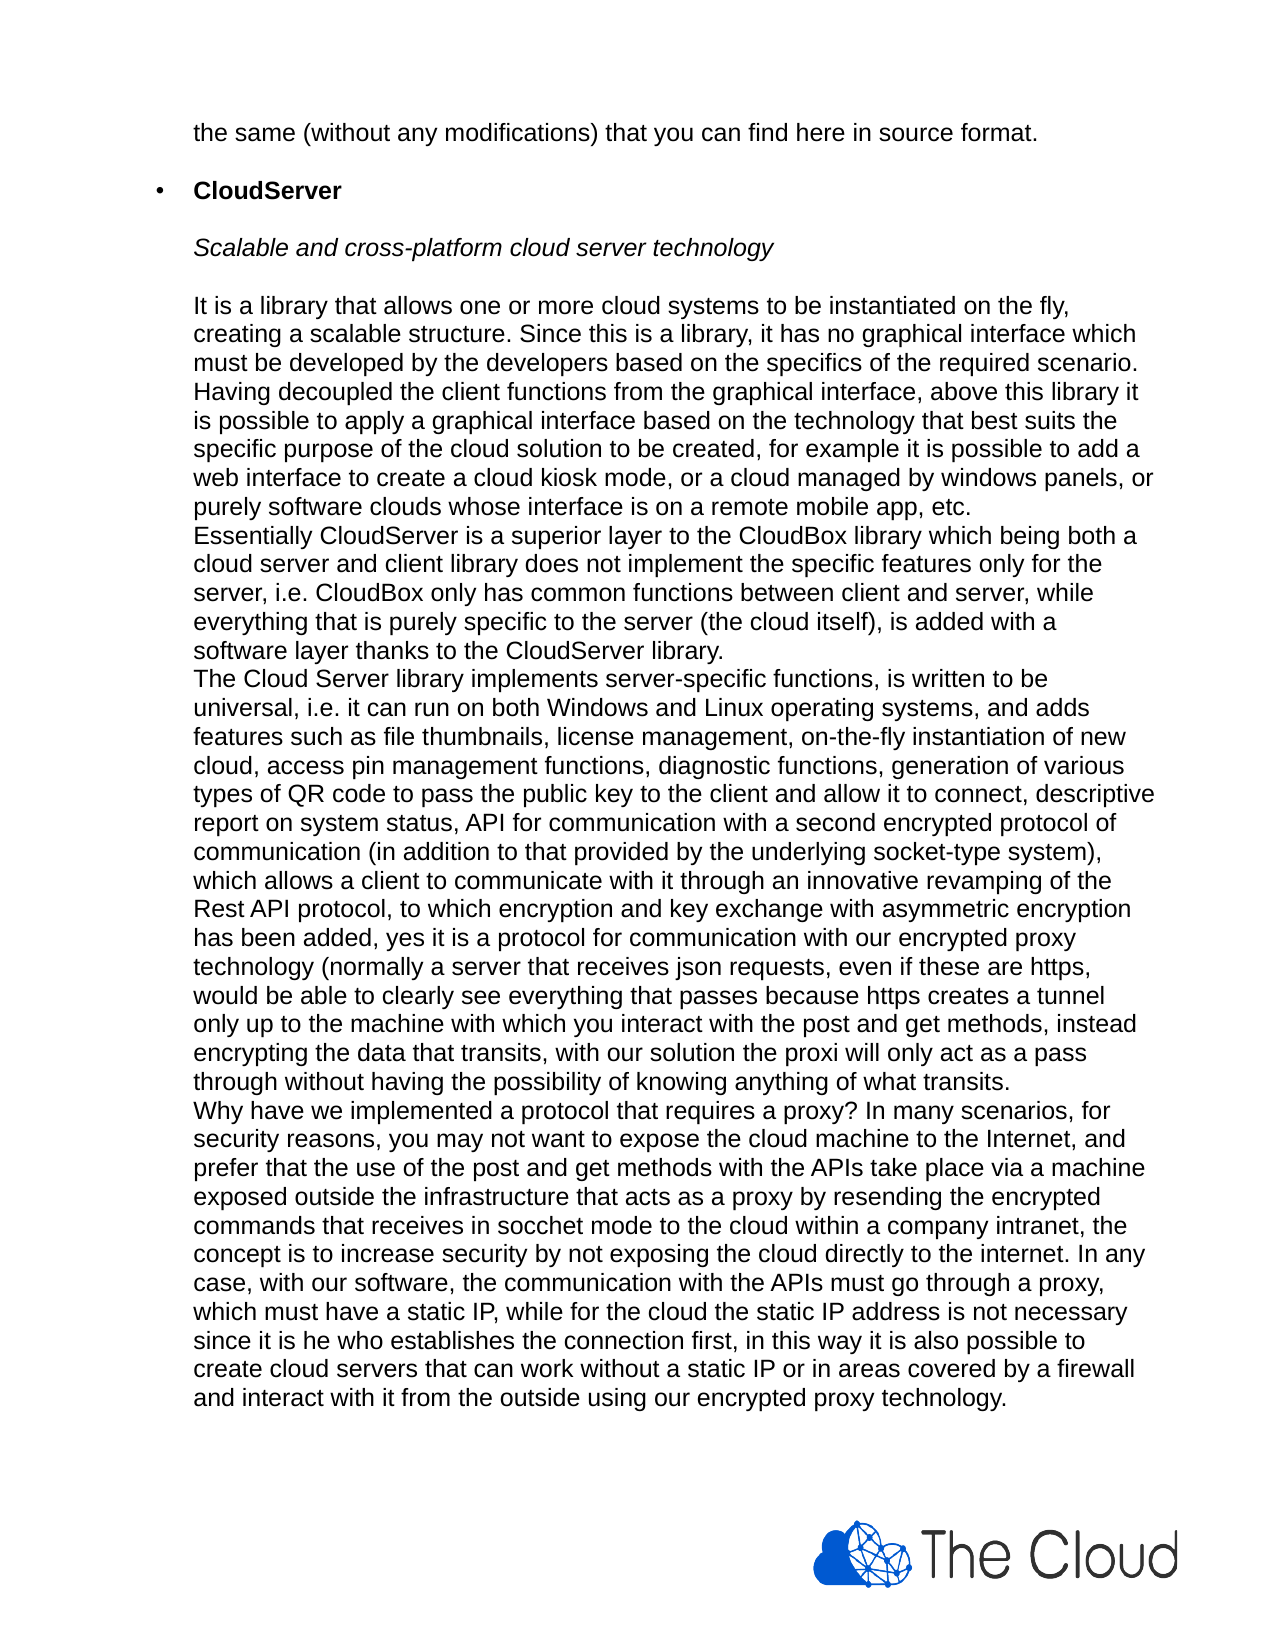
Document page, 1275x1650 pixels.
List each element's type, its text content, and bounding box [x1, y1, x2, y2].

picture [813, 1520, 1178, 1588]
list It is a library that allows one or more cloud systems to be instantiated on the fly, creating a scalable structure. Since this is a library, it has no graphical interface which must be developed by the developers based on the specifics of the required scenario. Having decoupled the client functions from the graphical interface, above this library it is possible to apply a graphical interface based on the technology that best suits the specific purpose of the cloud solution to be created, for example it is possible to add a web interface to create a cloud kiosk mode, or a cloud managed by windows panels, or purely software clouds whose interface is on a remote mobile app, etc. [156, 291, 1157, 521]
list Essentially CloudServer is a superior layer to the CloudBox library which being both a cloud server and client library does not implement the specific features only for the server, i.e. CloudBox only has common functions between client and server, while everything that is purely specific to the server (the cloud itself), is added with a software layer thanks to the CloudServer library. [156, 521, 1157, 664]
list CloudServer [156, 176, 1157, 204]
list Scalable and cross-platform cloud server technology [156, 233, 1157, 262]
list The Cloud Server library implements server-specific functions, is written to be universal, i.e. it can run on both Windows and Linux operating systems, and adds features such as file thumbnails, license management, on-the-fly instantiation of new cloud, access pin management functions, diagnostic functions, generation of various types of QR code to pass the public key to the client and allow it to connect, descriptive report on system status, API for communication with a second encrypted protocol of communication (in addition to that provided by the underlying socket-type system), which allows a client to communicate with it through an innovative revamping of the Rest API protocol, to which encryption and key exchange with asymmetric encryption has been added, yes it is a protocol for communication with our encrypted proxy technology (normally a server that receives json requests, even if these are https, would be able to clearly see everything that passes because https creates a tunnel only up to the machine with which you interact with the post and get methods, instead encrypting the data that transits, with our solution the proxi will only act as a pass through without having the possibility of knowing anything of what transits. [156, 664, 1157, 1096]
list Why have we implemented a protocol that requires a proxy? In many scenarios, for security reasons, you may not want to expose the cloud machine to the Internet, and prefer that the use of the post and get methods with the APIs take place via a machine exposed outside the infrastructure that acts as a proxy by resending the encrypted commands that receives in socchet mode to the cloud within a company intranet, the concept is to increase security by not exposing the cloud directly to the internet. In any case, with our software, the communication with the APIs must go through a proxy, which must have a static IP, while for the cloud the static IP address is not necessary since it is he who establishes the connection first, in this way it is also possible to create cloud servers that can work without a static IP or in areas covered by a firewall and interact with it from the outside using our encrypted proxy technology. [156, 1096, 1157, 1441]
list the same (without any modifications) that you can find here in source format. [156, 118, 1157, 176]
